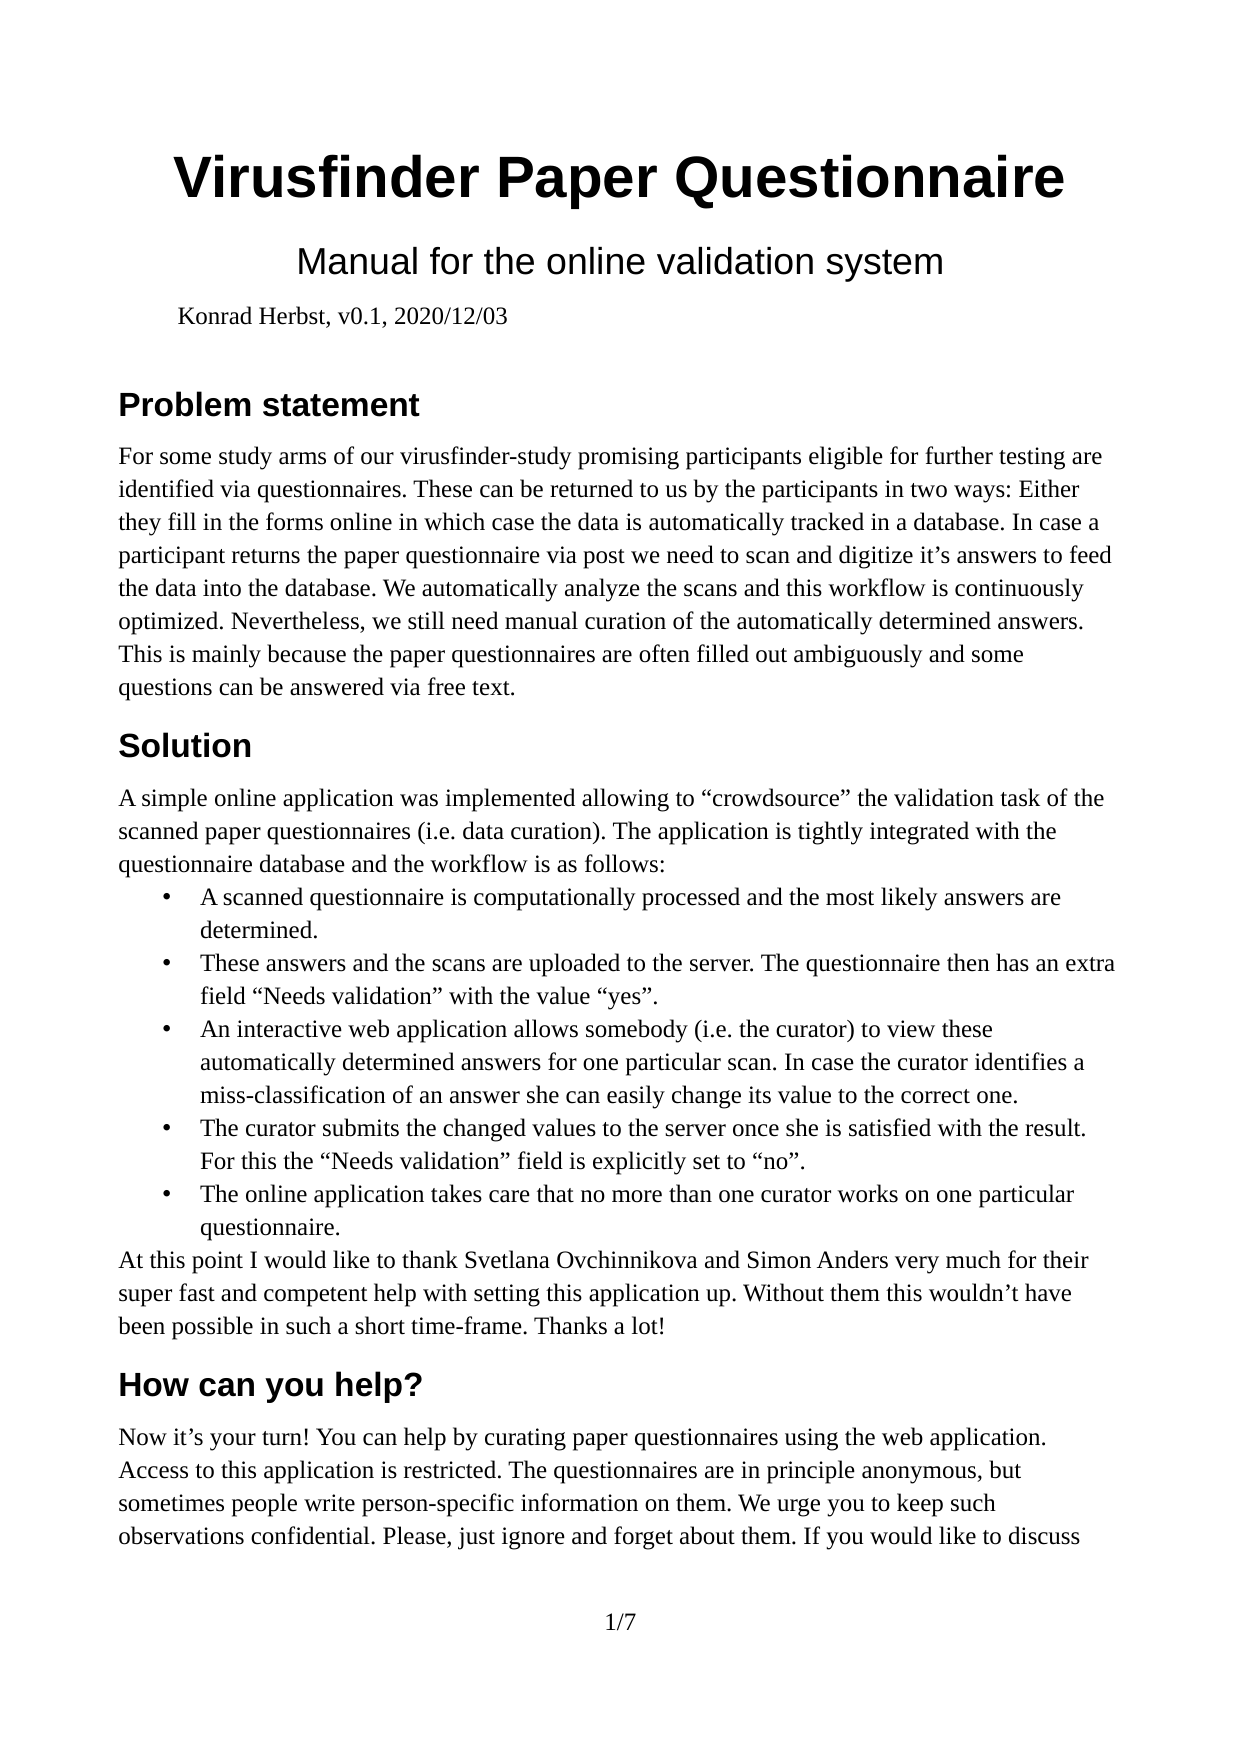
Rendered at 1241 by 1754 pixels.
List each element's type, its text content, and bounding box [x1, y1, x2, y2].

list An interactive web application allows somebody (i.e. the curator) to view these automatically determined answers for one particular scan. In case the curator identifies a miss-classification of an answer she can easily change its value to the correct one. [162, 1014, 1122, 1109]
text For some study arms of our virusfinder-study promising participants eligible for further testing are identified via questionnaires. These can be returned to us by the participants in two ways: Either they fill in the forms online in which case the data is automatically tracked in a database. In case a participant returns the paper questionnaire via post we need to scan and digitize it’s answers to feed the data into the database. We automatically analyze the scans and this workflow is continuously optimized. Nevertheless, we still need manual curation of the automatically determined answers. This is mainly because the paper questionnaires are often filled out ambiguously and some questions can be answered via free text. [118, 441, 1122, 701]
list A scanned questionnaire is computationally processed and the most likely answers are determined. [162, 882, 1122, 944]
subtitle Problem statement [118, 384, 1122, 423]
text A simple online application was implemented allowing to “crowdsource” the validation task of the scanned paper questionnaires (i.e. data curation). The application is tightly integrated with the questionnaire database and the workflow is as follows: [118, 783, 1122, 878]
subtitle Manual for the online validation system [118, 239, 1122, 282]
subtitle How can you help? [118, 1365, 1122, 1404]
text Konrad Herbst, v0.1, 2020/12/03 [177, 301, 1063, 330]
list These answers and the scans are uploaded to the server. The questionnaire then has an extra field “Needs validation” with the value “yes”. [162, 948, 1122, 1010]
subtitle Solution [118, 726, 1122, 765]
text At this point I would like to thank Svetlana Ovchinnikova and Simon Anders very much for their super fast and competent help with setting this application up. Without them this wouldn’t have been possible in such a short time-frame. Thanks a lot! [118, 1245, 1122, 1340]
list The online application takes care that no more than one curator works on one particular questionnaire. [162, 1179, 1122, 1241]
list The curator submits the changed values to the server once she is satisfied with the result. For this the “Needs validation” field is explicitly set to “no”. [162, 1113, 1122, 1175]
text Now it’s your turn! You can help by curating paper questionnaires using the web application. Access to this application is restricted. The questionnaires are in principle anonymous, but sometimes people write person-specific information on them. We urge you to keep such observations confidential. Please, just ignore and forget about them. If you would like to discuss [118, 1422, 1122, 1550]
title Virusfinder Paper Questionnaire [118, 143, 1122, 210]
